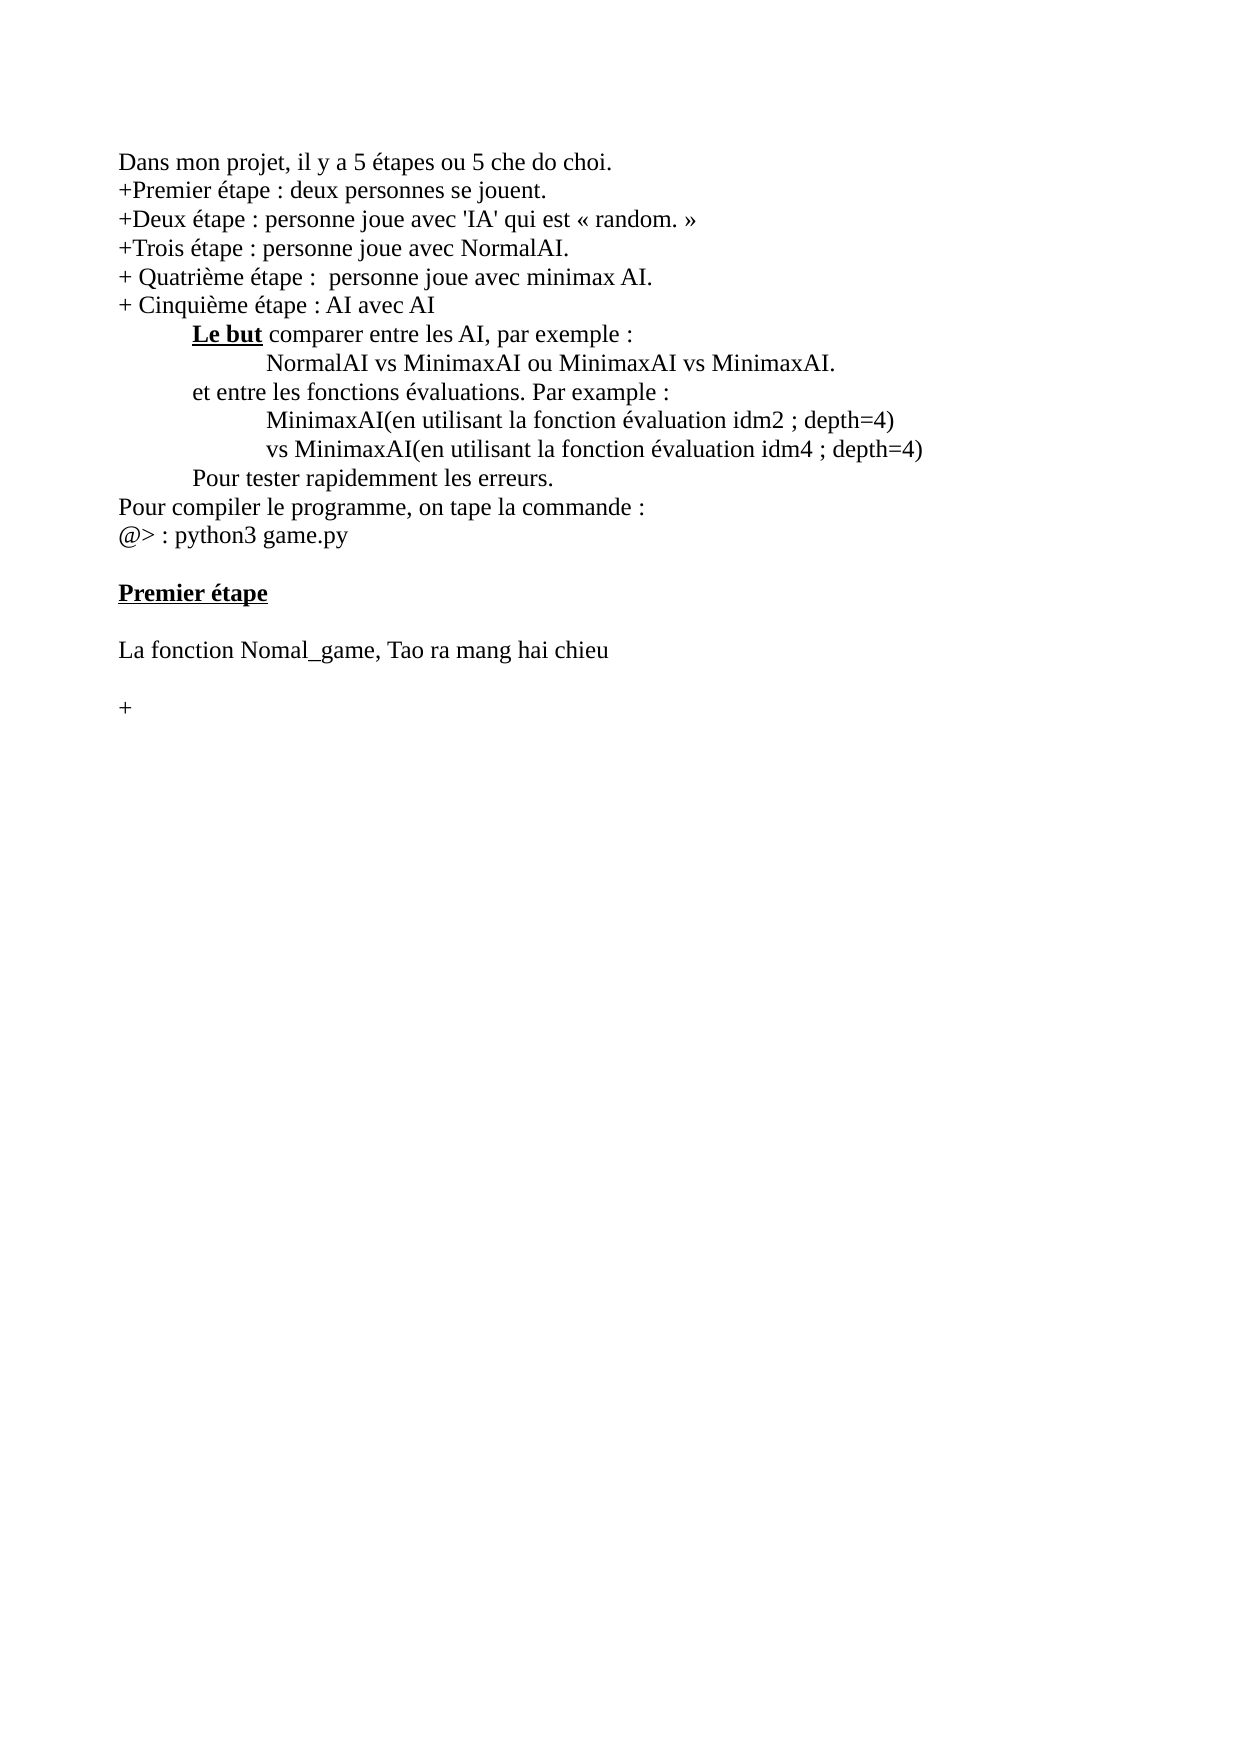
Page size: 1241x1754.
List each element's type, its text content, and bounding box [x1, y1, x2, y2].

text Premier étape [118, 578, 1122, 607]
text @> : python3 game.py [118, 521, 1122, 549]
text + Cinquième étape : AI avec AI [118, 291, 1122, 319]
text NormalAI vs MinimaxAI ou MinimaxAI vs MinimaxAI. [118, 348, 1122, 377]
text MinimaxAI(en utilisant la fonction évaluation idm2 ; depth=4) [118, 406, 1122, 434]
text + Quatrième étape : personne joue avec minimax AI. [118, 262, 1122, 291]
text La fonction Nomal_game, Tao ra mang hai chieu [118, 636, 1122, 664]
text vs MinimaxAI(en utilisant la fonction évaluation idm4 ; depth=4) [118, 434, 1122, 463]
text +Premier étape : deux personnes se jouent. [118, 176, 1122, 204]
text Le but comparer entre les AI, par exemple : [118, 319, 1122, 348]
text +Deux étape : personne joue avec 'IA' qui est « random. » [118, 204, 1122, 233]
text Dans mon projet, il y a 5 étapes ou 5 che do choi. [118, 147, 1122, 176]
text + [118, 693, 1122, 722]
text Pour compiler le programme, on tape la commande : [118, 492, 1122, 521]
text Pour tester rapidemment les erreurs. [118, 463, 1122, 492]
text et entre les fonctions évaluations. Par example : [118, 377, 1122, 406]
text +Trois étape : personne joue avec NormalAI. [118, 233, 1122, 262]
